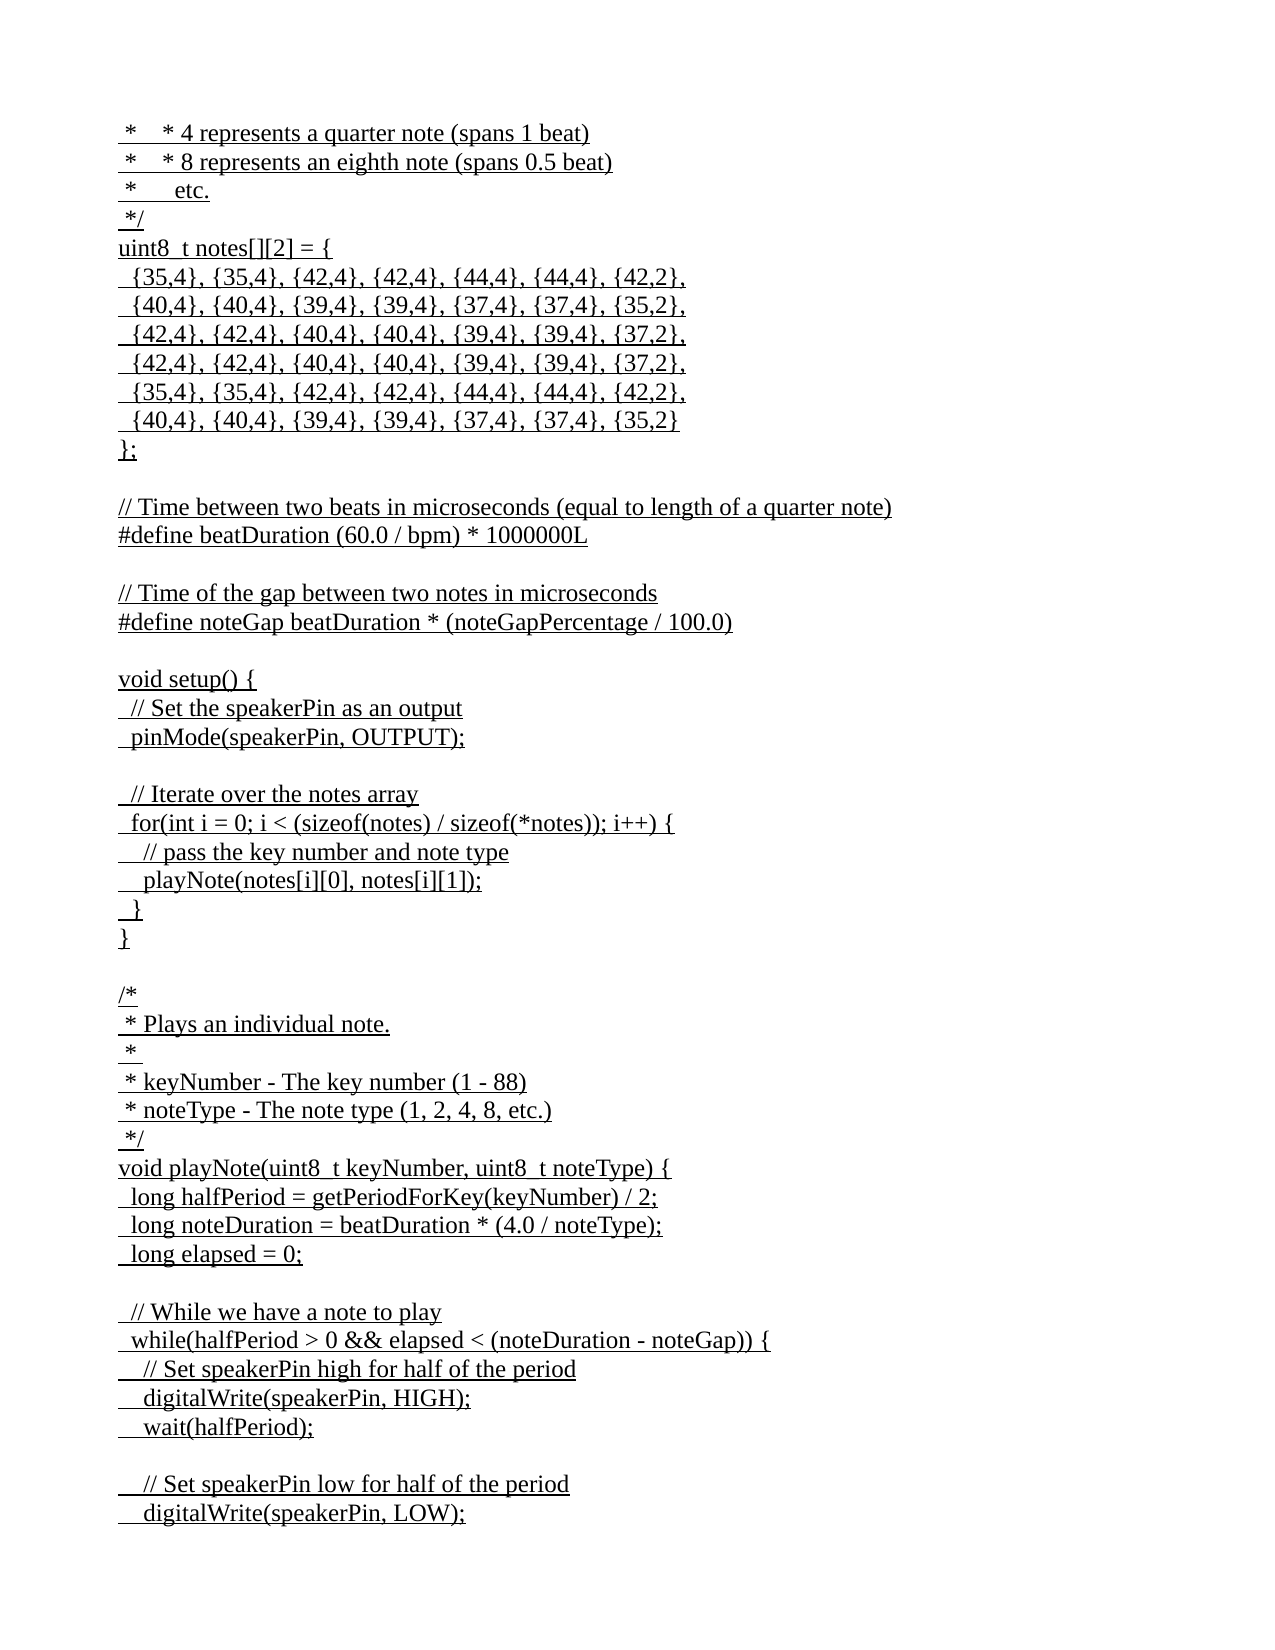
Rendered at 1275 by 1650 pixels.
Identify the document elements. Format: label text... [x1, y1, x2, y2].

text {42,4}, {42,4}, {40,4}, {40,4}, {39,4}, {39,4}, {37,2}, [118, 319, 1157, 348]
text * [118, 1038, 1157, 1067]
text {40,4}, {40,4}, {39,4}, {39,4}, {37,4}, {37,4}, {35,2}, [118, 291, 1157, 319]
text {40,4}, {40,4}, {39,4}, {39,4}, {37,4}, {37,4}, {35,2} [118, 406, 1157, 434]
text * noteType - The note type (1, 2, 4, 8, etc.) [118, 1096, 1157, 1124]
text void playNote(uint8_t keyNumber, uint8_t noteType) { [118, 1153, 1157, 1182]
text // Iterate over the notes array [118, 779, 1157, 808]
text {42,4}, {42,4}, {40,4}, {40,4}, {39,4}, {39,4}, {37,2}, [118, 348, 1157, 377]
text {35,4}, {35,4}, {42,4}, {42,4}, {44,4}, {44,4}, {42,2}, [118, 262, 1157, 291]
text digitalWrite(speakerPin, HIGH); [118, 1383, 1157, 1412]
text // Time of the gap between two notes in microseconds [118, 578, 1157, 607]
text // Set speakerPin high for half of the period [118, 1354, 1157, 1383]
text // pass the key number and note type [118, 837, 1157, 866]
text pinMode(speakerPin, OUTPUT); [118, 722, 1157, 751]
text // Time between two beats in microseconds (equal to length of a quarter note) [118, 492, 1157, 521]
text while(halfPeriod > 0 && elapsed < (noteDuration - noteGap)) { [118, 1326, 1157, 1354]
text // Set speakerPin low for half of the period [118, 1469, 1157, 1498]
text } [118, 923, 1157, 952]
text * * 4 represents a quarter note (spans 1 beat) [118, 118, 1157, 147]
text #define beatDuration (60.0 / bpm) * 1000000L [118, 521, 1157, 549]
text }; [118, 434, 1157, 463]
text long halfPeriod = getPeriodForKey(keyNumber) / 2; [118, 1182, 1157, 1211]
text // While we have a note to play [118, 1297, 1157, 1326]
text wait(halfPeriod); [118, 1412, 1157, 1441]
text long noteDuration = beatDuration * (4.0 / noteType); [118, 1211, 1157, 1239]
text long elapsed = 0; [118, 1239, 1157, 1268]
text // Set the speakerPin as an output [118, 693, 1157, 722]
text */ [118, 1124, 1157, 1153]
text * etc. [118, 176, 1157, 204]
text */ [118, 204, 1157, 233]
text } [118, 894, 1157, 923]
text #define noteGap beatDuration * (noteGapPercentage / 100.0) [118, 607, 1157, 636]
text uint8_t notes[][2] = { [118, 233, 1157, 262]
text * keyNumber - The key number (1 - 88) [118, 1067, 1157, 1096]
text {35,4}, {35,4}, {42,4}, {42,4}, {44,4}, {44,4}, {42,2}, [118, 377, 1157, 406]
text digitalWrite(speakerPin, LOW); [118, 1498, 1157, 1527]
text * * 8 represents an eighth note (spans 0.5 beat) [118, 147, 1157, 176]
text /* [118, 981, 1157, 1009]
text for(int i = 0; i < (sizeof(notes) / sizeof(*notes)); i++) { [118, 808, 1157, 837]
text * Plays an individual note. [118, 1009, 1157, 1038]
text playNote(notes[i][0], notes[i][1]); [118, 866, 1157, 894]
text void setup() { [118, 664, 1157, 693]
